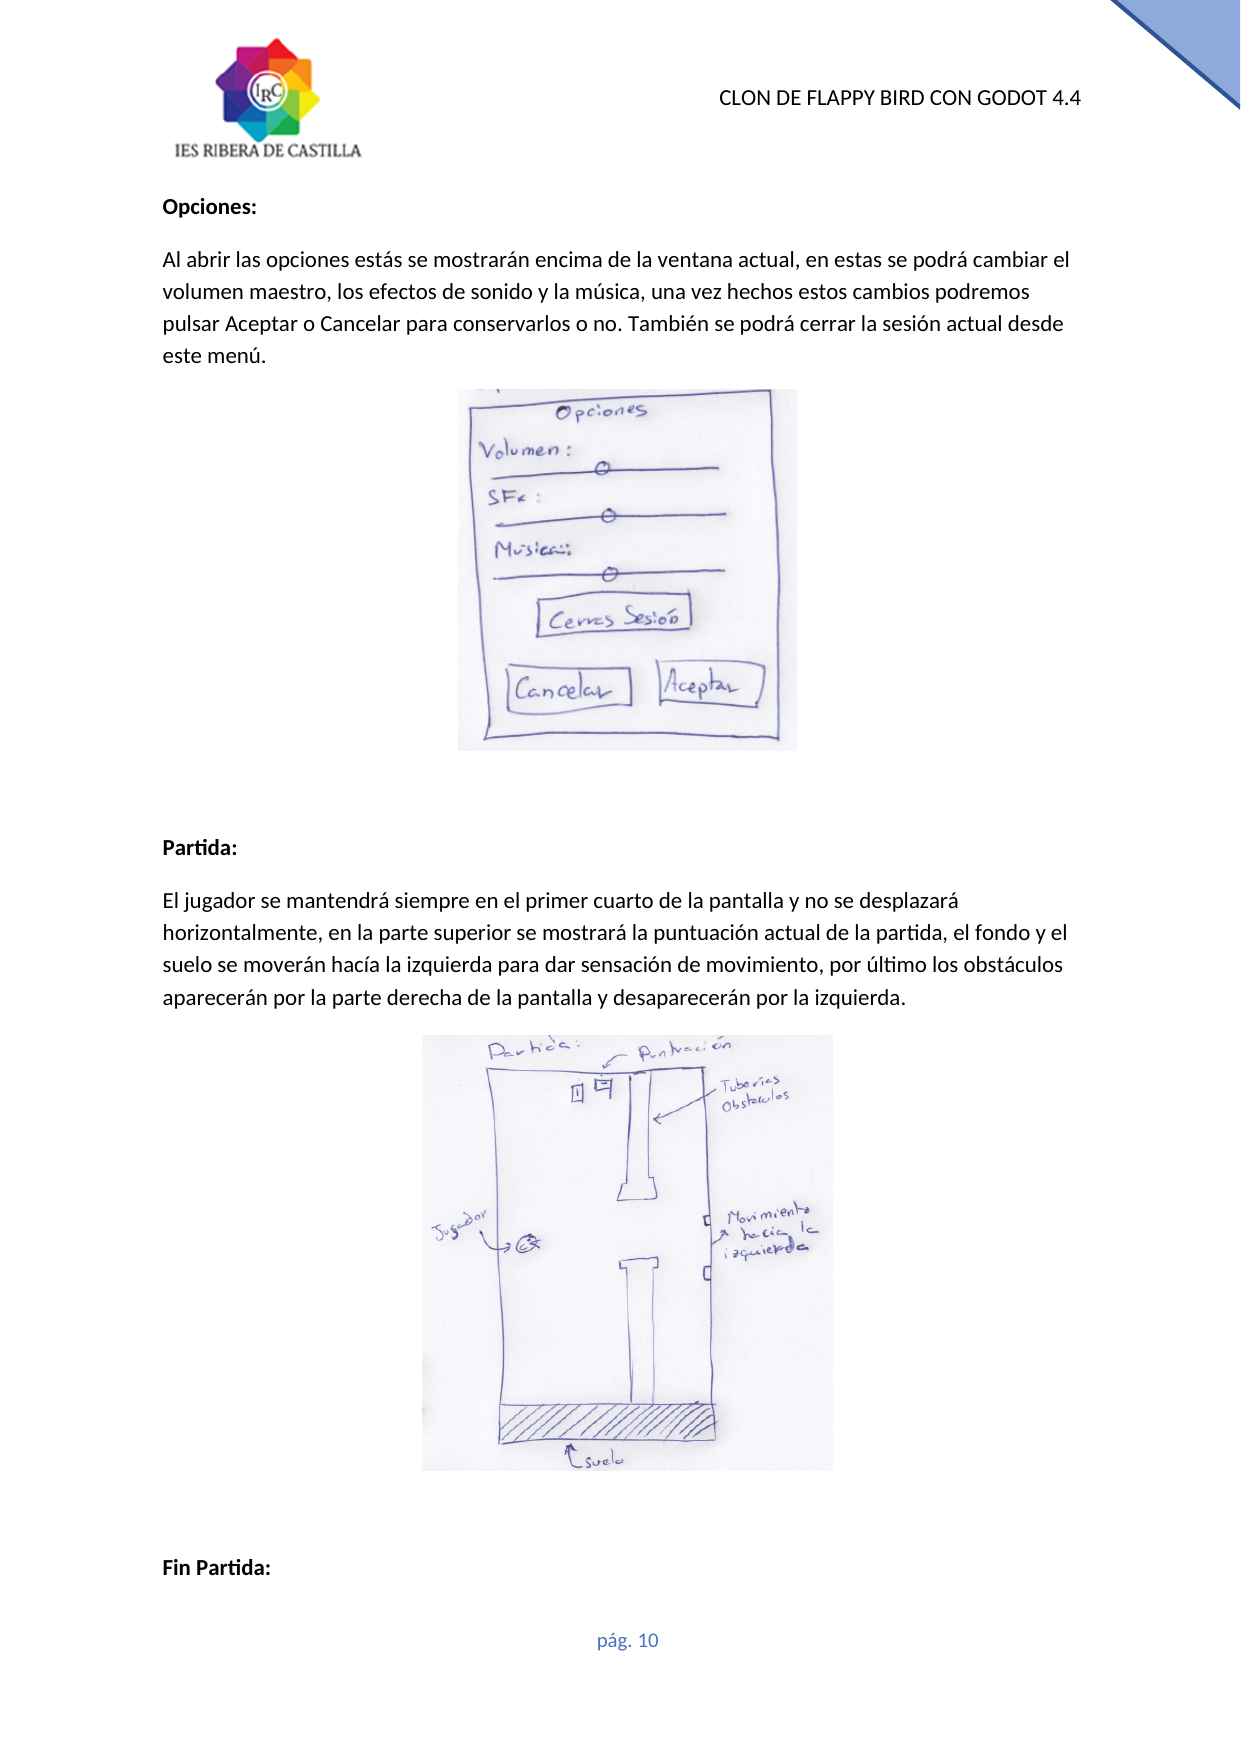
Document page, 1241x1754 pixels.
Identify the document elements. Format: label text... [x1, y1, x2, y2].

text Partida: [162, 833, 1093, 861]
picture [457, 389, 798, 751]
text El jugador se mantendrá siempre en el primer cuarto de la pantalla y no se desplazará horizontalmente, en la parte superior se mostrará la puntuación actual de la partida, el fondo y el suelo se moverán hacía la izquierda para dar sensación de movimiento, por último los obstáculos aparecerán por la parte derecha de la pantalla y desaparecerán por la izquierda. [162, 886, 1093, 1011]
picture [173, 29, 366, 164]
picture [422, 1035, 833, 1471]
text Opciones: [162, 192, 1093, 220]
text Al abrir las opciones estás se mostrarán encima de la ventana actual, en estas se podrá cambiar el volumen maestro, los efectos de sonido y la música, una vez hechos estos cambios podremos pulsar Aceptar o Cancelar para conservarlos o no. También se podrá cerrar la sesión actual desde este menú. [162, 245, 1093, 369]
text Fin Partida: [162, 1553, 1093, 1581]
